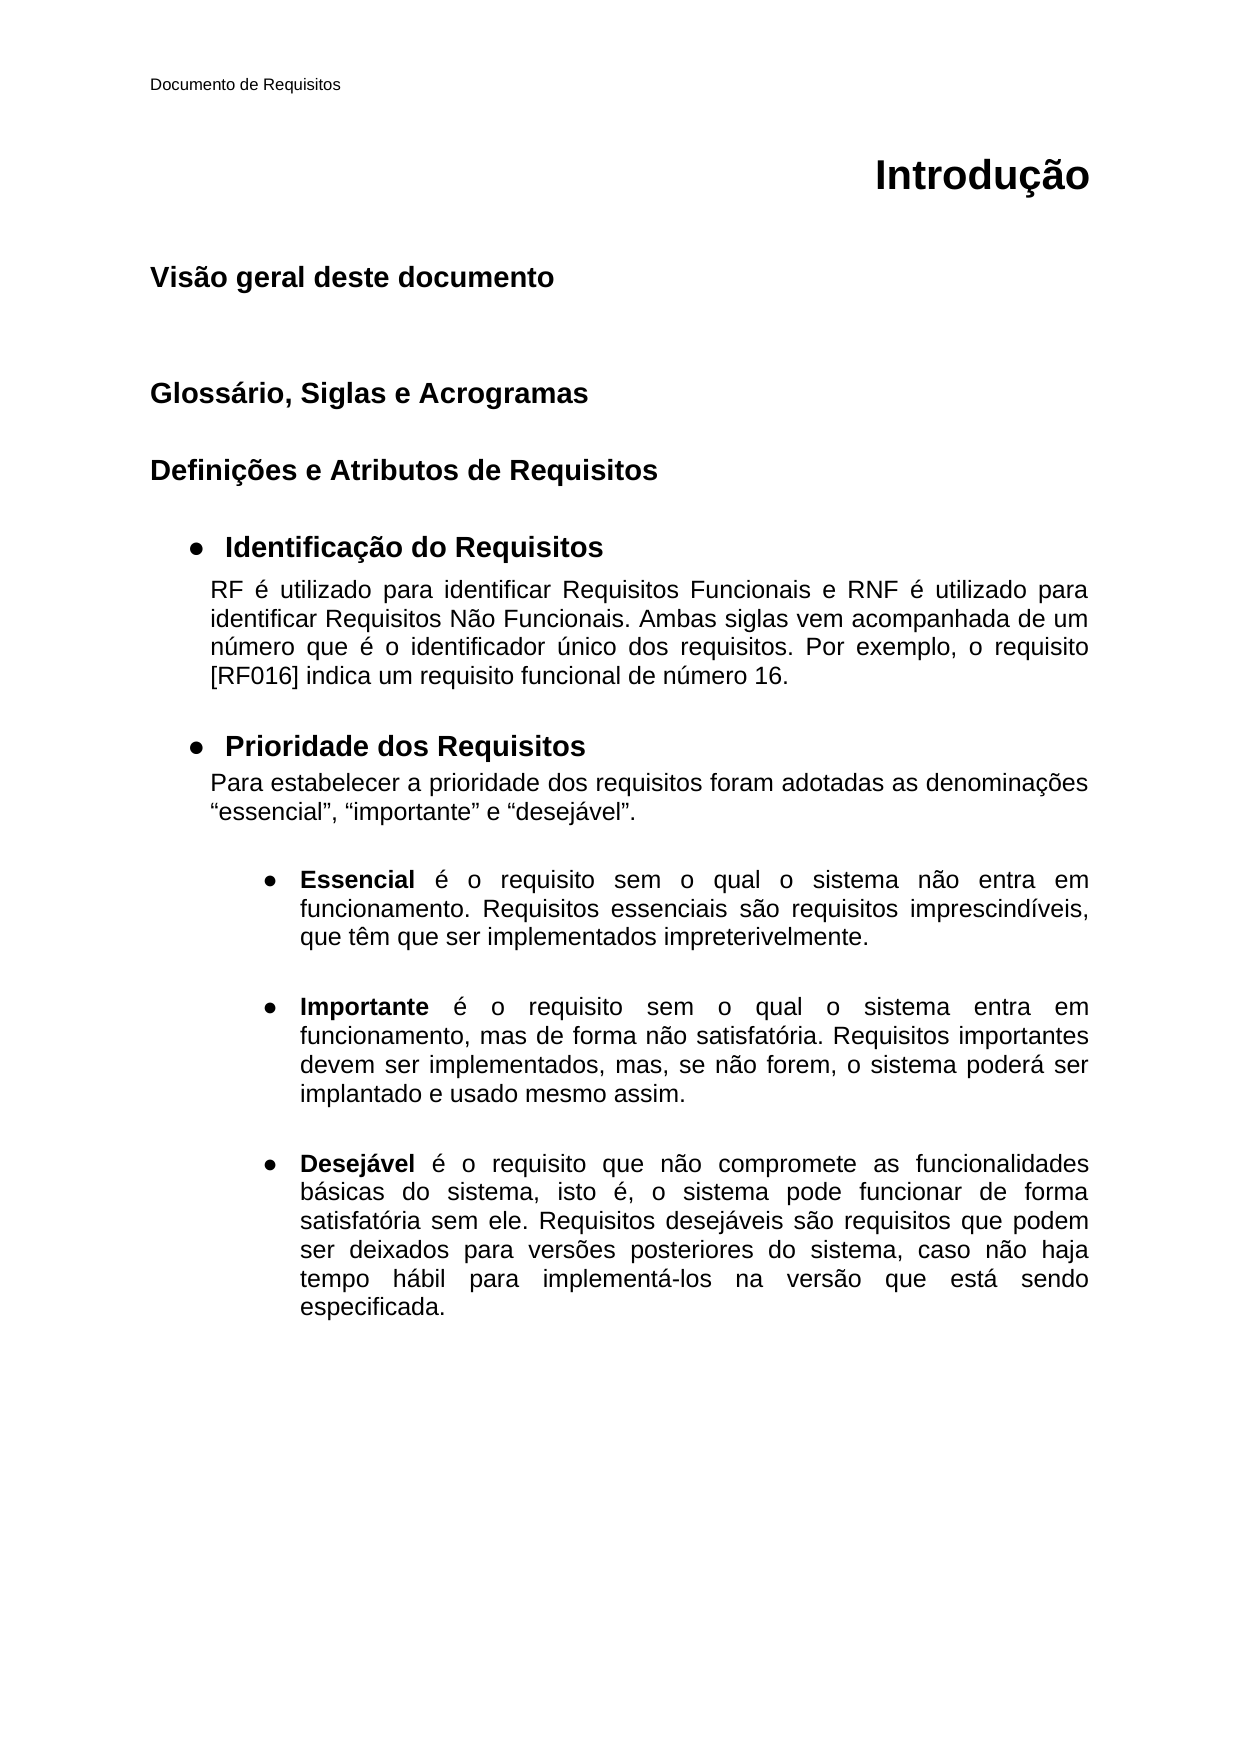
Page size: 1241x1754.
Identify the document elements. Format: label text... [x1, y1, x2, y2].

list Desejável é o requisito que não compromete as funcionalidades básicas do sistema, isto é, o sistema pode funcionar de forma satisfatória sem ele. Requisitos desejáveis são requisitos que podem ser deixados para versões posteriores do sistema, caso não haja tempo hábil para implementá-los na versão que está sendo especificada. [262, 1148, 1090, 1321]
list Essencial é o requisito sem o qual o sistema não entra em funcionamento. Requisitos essenciais são requisitos imprescindíveis, que têm que ser implementados impreterivelmente. [262, 865, 1090, 951]
text Para estabelecer a prioridade dos requisitos foram adotadas as denominações “essencial”, “importante” e “desejável”. [210, 768, 1090, 826]
text Definições e Atributos de Requisitos [150, 453, 1090, 486]
text Visão geral deste documento [150, 260, 1090, 294]
list Identificação do Requisitos [187, 530, 1090, 563]
text Introdução [150, 150, 1090, 198]
list Prioridade dos Requisitos [187, 729, 1090, 762]
text Glossário, Siglas e Acrogramas [150, 376, 1090, 409]
list Importante é o requisito sem o qual o sistema entra em funcionamento, mas de forma não satisfatória. Requisitos importantes devem ser implementados, mas, se não forem, o sistema poderá ser implantado e usado mesmo assim. [262, 992, 1090, 1107]
text RF é utilizado para identificar Requisitos Funcionais e RNF é utilizado para identificar Requisitos Não Funcionais. Ambas siglas vem acompanhada de um número que é o identificador único dos requisitos. Por exemplo, o requisito [RF016] indica um requisito funcional de número 16. [210, 575, 1090, 690]
